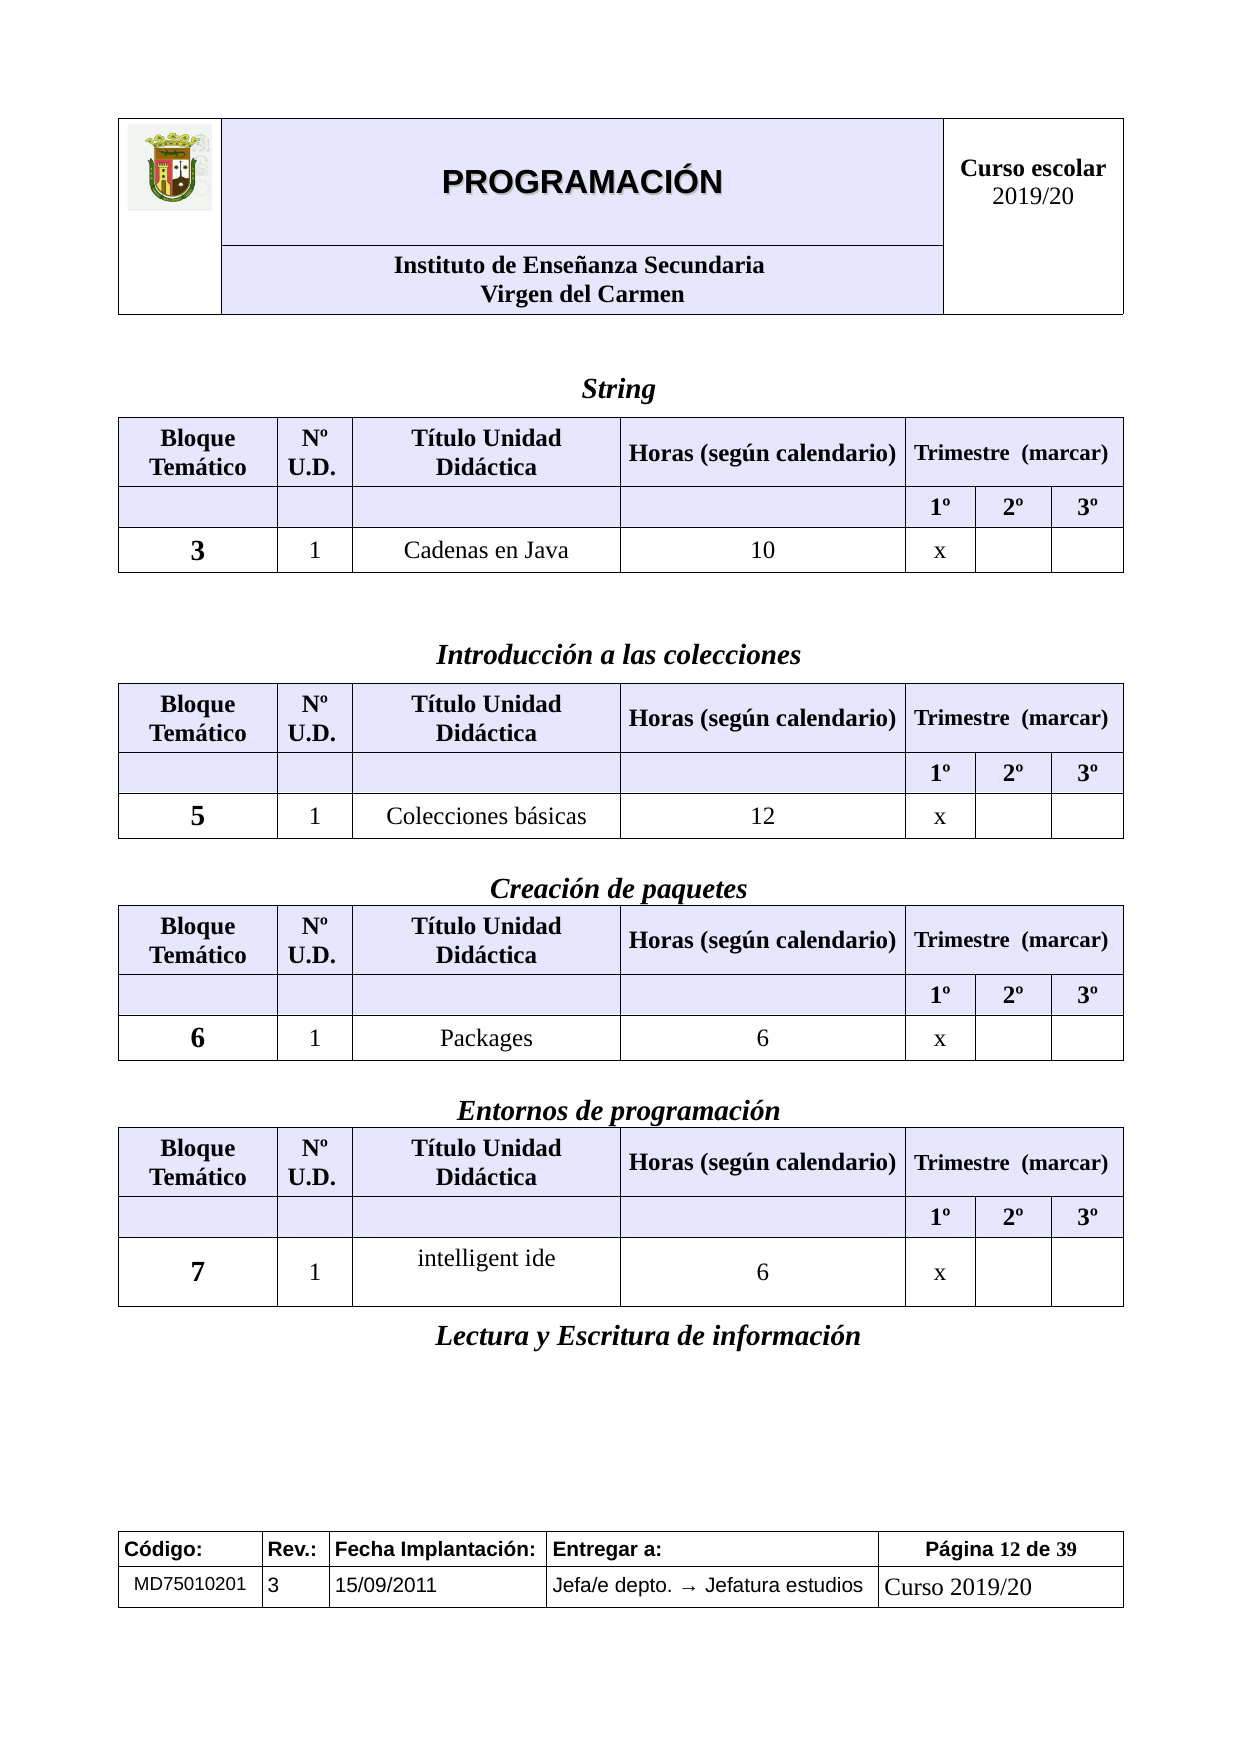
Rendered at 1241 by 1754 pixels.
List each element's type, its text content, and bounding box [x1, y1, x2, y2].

table_cell [1052, 1016, 1123, 1060]
table_header Nº U.D. [278, 684, 352, 752]
table_cell [621, 487, 905, 527]
table_cell 12 [621, 794, 905, 838]
table_cell 1º [906, 975, 975, 1014]
text Creación de paquetes [118, 871, 1122, 905]
table_cell [353, 753, 620, 792]
table_cell [353, 975, 620, 1014]
table_cell [119, 487, 277, 527]
table_cell [353, 1197, 620, 1237]
table_header Bloque Temático [119, 418, 277, 486]
table_cell x [906, 1016, 975, 1060]
table_cell x [906, 1238, 975, 1306]
table_header Bloque Temático [119, 684, 277, 752]
table_cell 3º [1052, 975, 1123, 1014]
table_header Trimestre (marcar) [906, 1128, 1123, 1196]
text Introducción a las colecciones [118, 637, 1122, 671]
table_cell 1 [278, 794, 352, 838]
table_header Horas (según calendario) [621, 684, 905, 752]
table_header Horas (según calendario) [621, 418, 905, 486]
table_cell 1º [906, 487, 975, 527]
table_cell [278, 753, 352, 792]
table_cell [621, 1197, 905, 1237]
table_header Título Unidad Didáctica [353, 684, 620, 752]
table_header Nº U.D. [278, 906, 352, 974]
table_cell [976, 1238, 1051, 1306]
table_cell 5 [119, 794, 277, 838]
table_cell x [906, 794, 975, 838]
table_cell 3º [1052, 487, 1123, 527]
table_header Título Unidad Didáctica [353, 906, 620, 974]
table_header Horas (según calendario) [621, 906, 905, 974]
table_header Horas (según calendario) [621, 1128, 905, 1196]
text Entornos de programación [118, 1093, 1122, 1127]
table_header Bloque Temático [119, 1128, 277, 1196]
table_cell 1 [278, 1238, 352, 1306]
table_cell 1 [278, 1016, 352, 1060]
table_cell 6 [119, 1016, 277, 1060]
table_header Trimestre (marcar) [906, 906, 1123, 974]
table_cell 3 [119, 528, 277, 572]
table_header Trimestre (marcar) [906, 418, 1123, 486]
table_cell [976, 794, 1051, 838]
table_cell Packages [353, 1016, 620, 1060]
table_cell 1º [906, 1197, 975, 1237]
table_cell 2º [976, 487, 1051, 527]
table_cell [1052, 794, 1123, 838]
table_cell [976, 528, 1051, 572]
table_cell 2º [976, 975, 1051, 1014]
table_cell Cadenas en Java [353, 528, 620, 572]
table_cell [119, 975, 277, 1014]
table_cell 7 [119, 1238, 277, 1306]
table_cell 10 [621, 528, 905, 572]
table_cell 6 [621, 1016, 905, 1060]
table_cell 2º [976, 753, 1051, 792]
table_header Título Unidad Didáctica [353, 1128, 620, 1196]
table_cell 3º [1052, 753, 1123, 792]
table_cell [278, 1197, 352, 1237]
table_header Título Unidad Didáctica [353, 418, 620, 486]
picture [127, 124, 213, 211]
table_header Bloque Temático [119, 906, 277, 974]
table_cell [976, 1016, 1051, 1060]
table_cell Colecciones básicas [353, 794, 620, 838]
table_cell [278, 487, 352, 527]
table_cell 3º [1052, 1197, 1123, 1237]
table_cell x [906, 528, 975, 572]
table_cell [353, 487, 620, 527]
table_cell [621, 753, 905, 792]
table_cell [1052, 1238, 1123, 1306]
table_cell 2º [976, 1197, 1051, 1237]
table_cell [278, 975, 352, 1014]
table_cell 6 [621, 1238, 905, 1306]
table_cell [119, 753, 277, 792]
table_cell intelligent ide [353, 1238, 620, 1306]
table_cell 1º [906, 753, 975, 792]
table_cell 1 [278, 528, 352, 572]
text String [118, 371, 1122, 405]
table_header Trimestre (marcar) [906, 684, 1123, 752]
table_header Nº U.D. [278, 1128, 352, 1196]
table_cell [1052, 528, 1123, 572]
table_cell [119, 1197, 277, 1237]
text Lectura y Escritura de información [118, 1318, 1122, 1351]
table_cell [621, 975, 905, 1014]
table_header Nº U.D. [278, 418, 352, 486]
